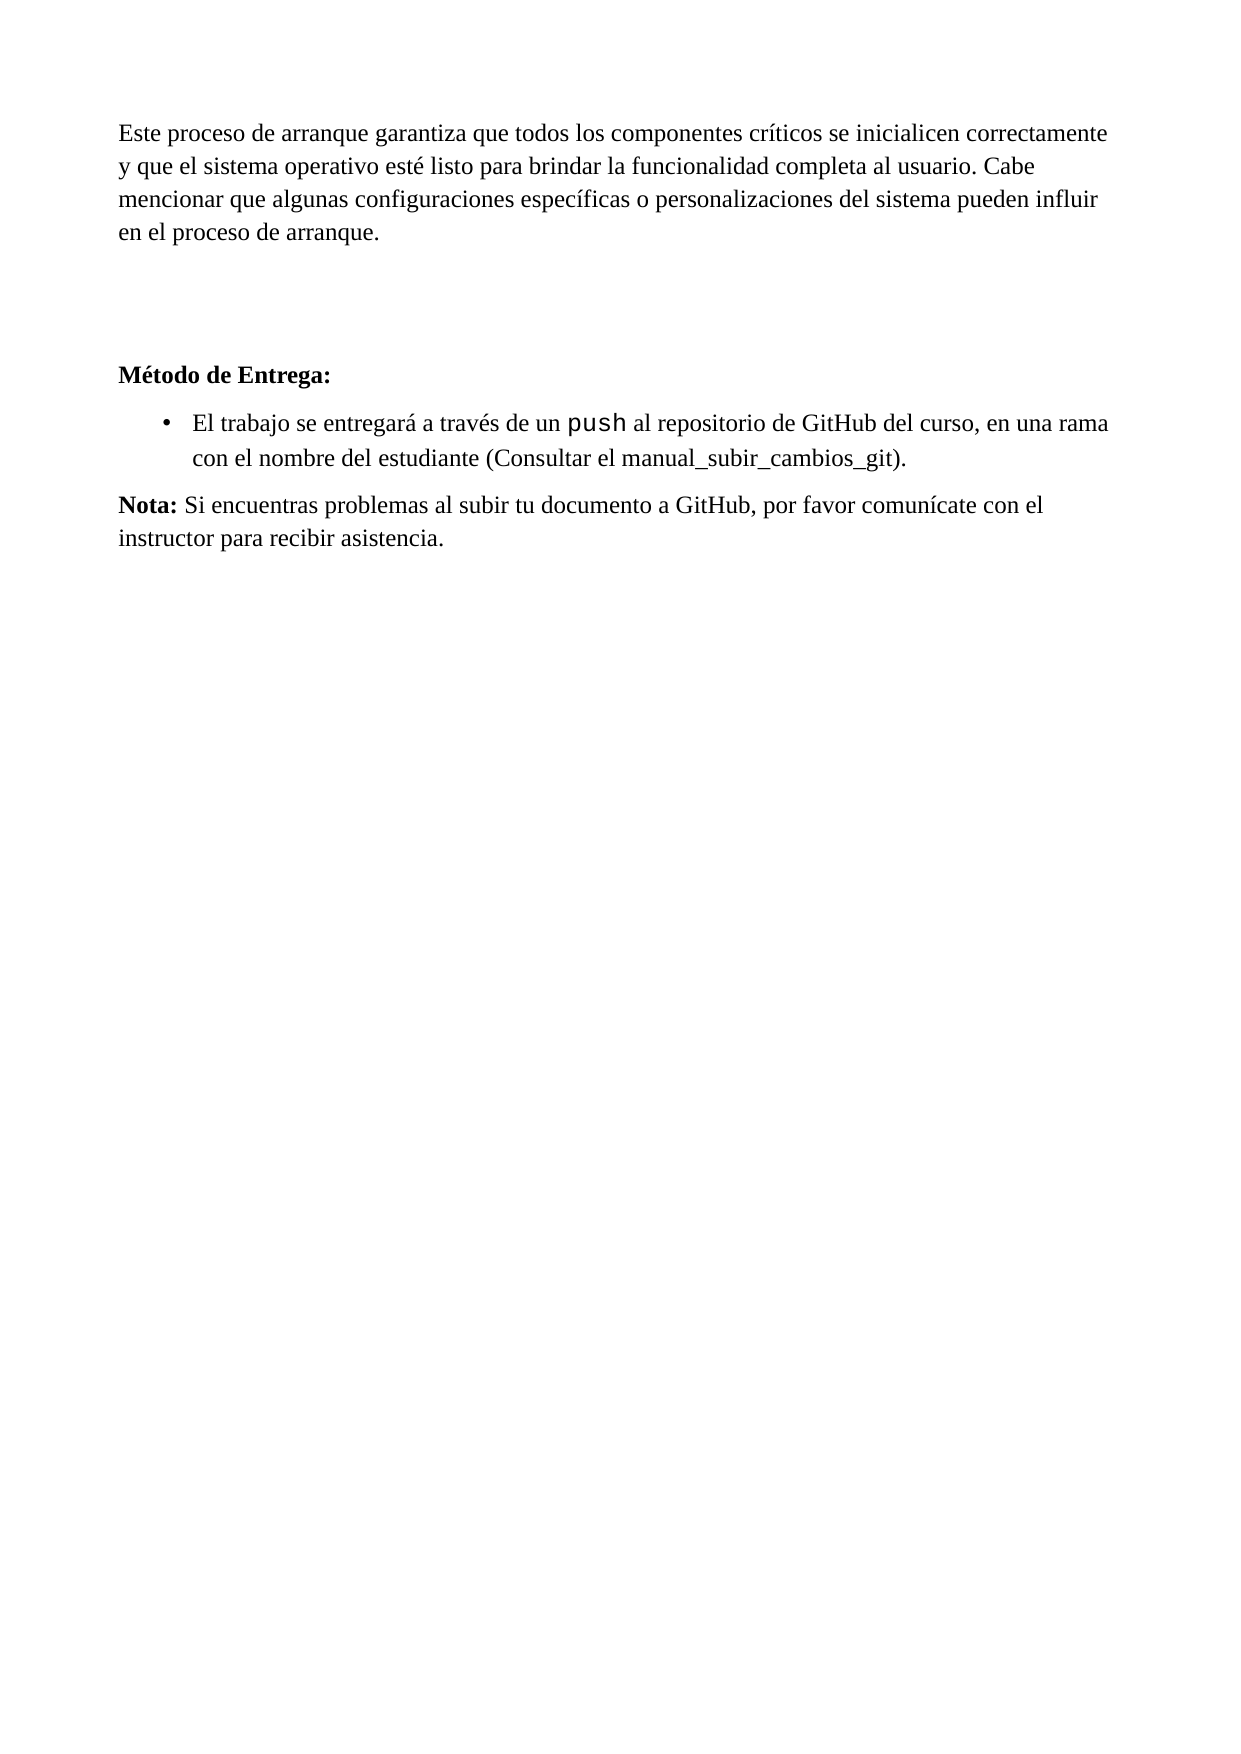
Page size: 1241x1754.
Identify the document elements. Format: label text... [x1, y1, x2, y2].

text Este proceso de arranque garantiza que todos los componentes críticos se inicialicen correctamente y que el sistema operativo esté listo para brindar la funcionalidad completa al usuario. Cabe mencionar que algunas configuraciones específicas o personalizaciones del sistema pueden influir en el proceso de arranque. [118, 118, 1122, 246]
text Nota: Si encuentras problemas al subir tu documento a GitHub, por favor comunícate con el instructor para recibir asistencia. [118, 490, 1122, 552]
text Método de Entrega: [118, 360, 1122, 389]
list El trabajo se entregará a través de un push al repositorio de GitHub del curso, en una rama con el nombre del estudiante (Consultar el manual_subir_cambios_git). [162, 408, 1122, 471]
